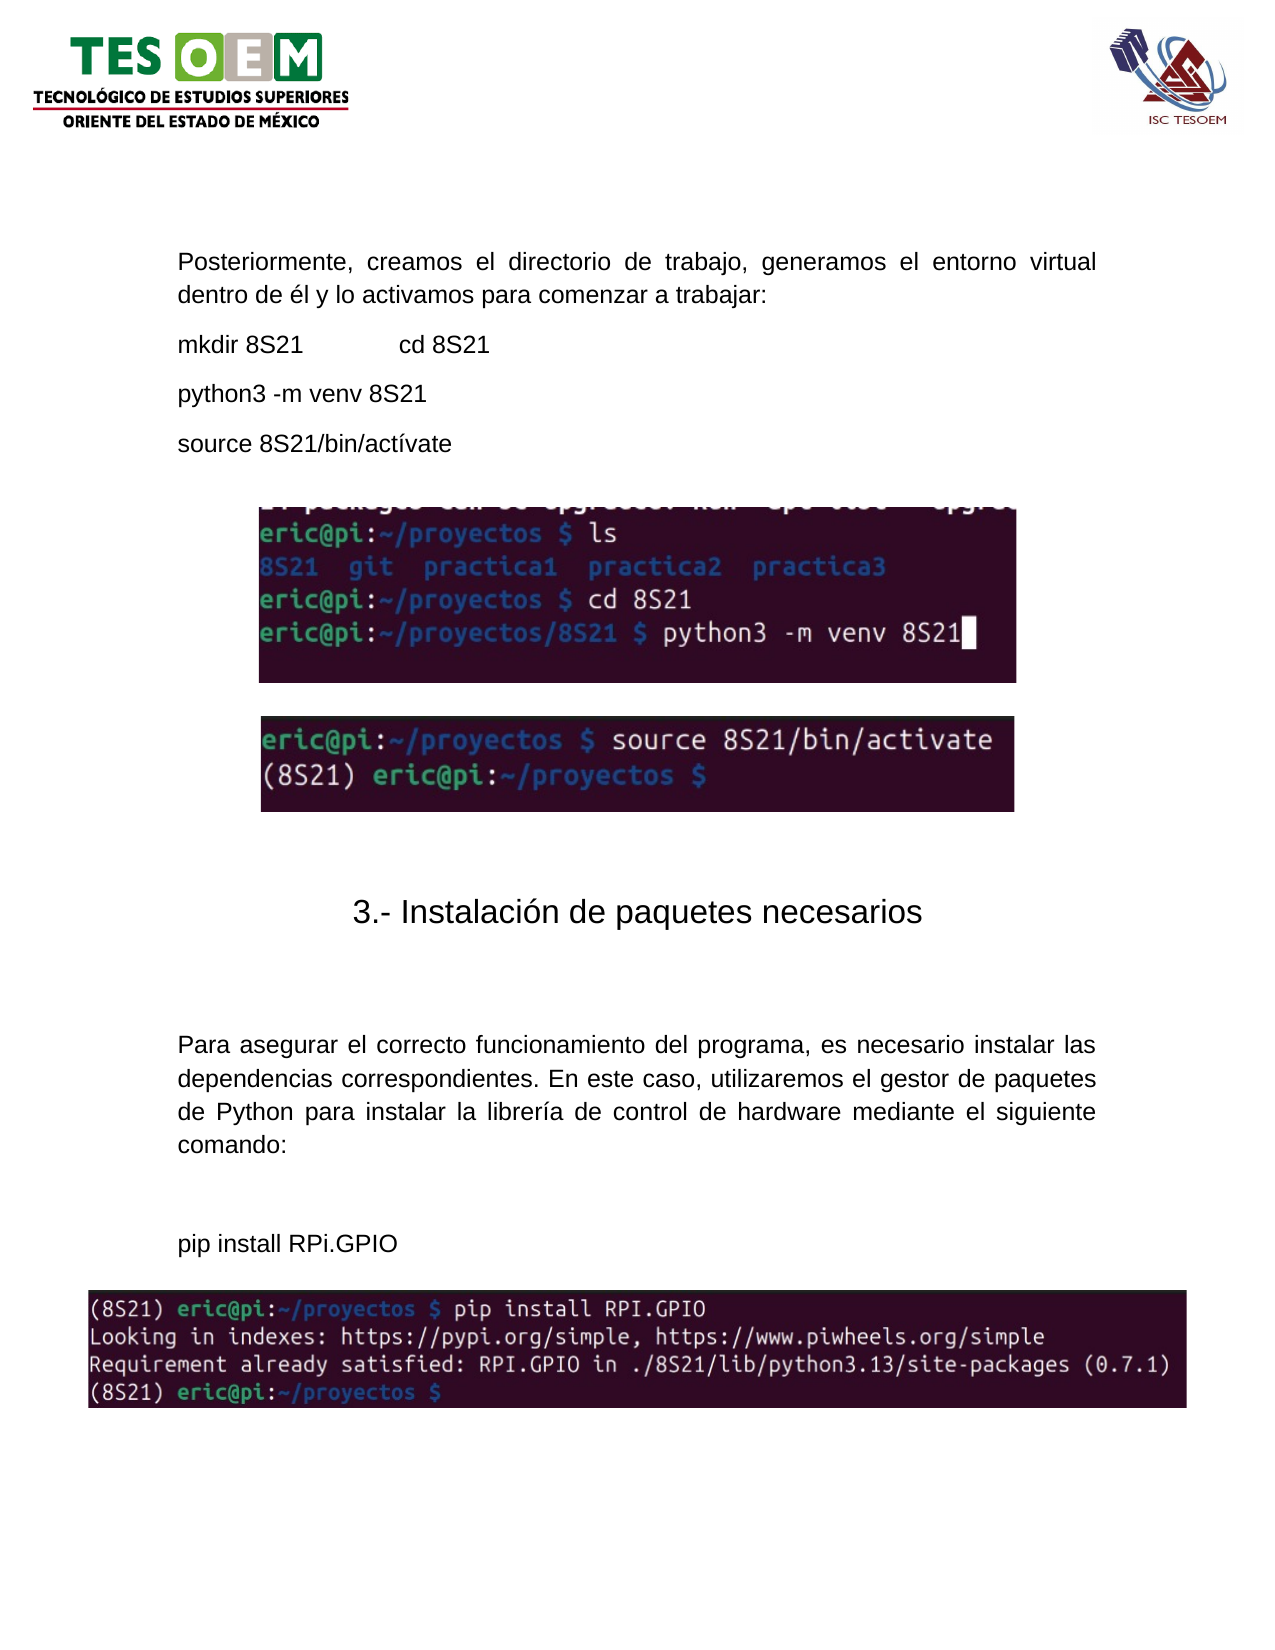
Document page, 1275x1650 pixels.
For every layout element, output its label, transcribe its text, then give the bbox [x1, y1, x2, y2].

text python3 -m venv 8S21 [177, 379, 1098, 408]
text source 8S21/bin/actívate [177, 429, 1098, 458]
text 3.- Instalación de paquetes necesarios [177, 892, 1098, 931]
text Para asegurar el correcto funcionamiento del programa, es necesario instalar las dependencias correspondientes. En este caso, utilizaremos el gestor de paquetes de Python para instalar la librería de control de hardware mediante el siguiente comando: [177, 1031, 1098, 1158]
text mkdir 8S21 cd 8S21 [177, 330, 1098, 358]
text Posteriormente, creamos el directorio de trabajo, generamos el entorno virtual dentro de él y lo activamos para comenzar a trabajar: [177, 247, 1098, 309]
text pip install RPi.GPIO [177, 1229, 1098, 1258]
